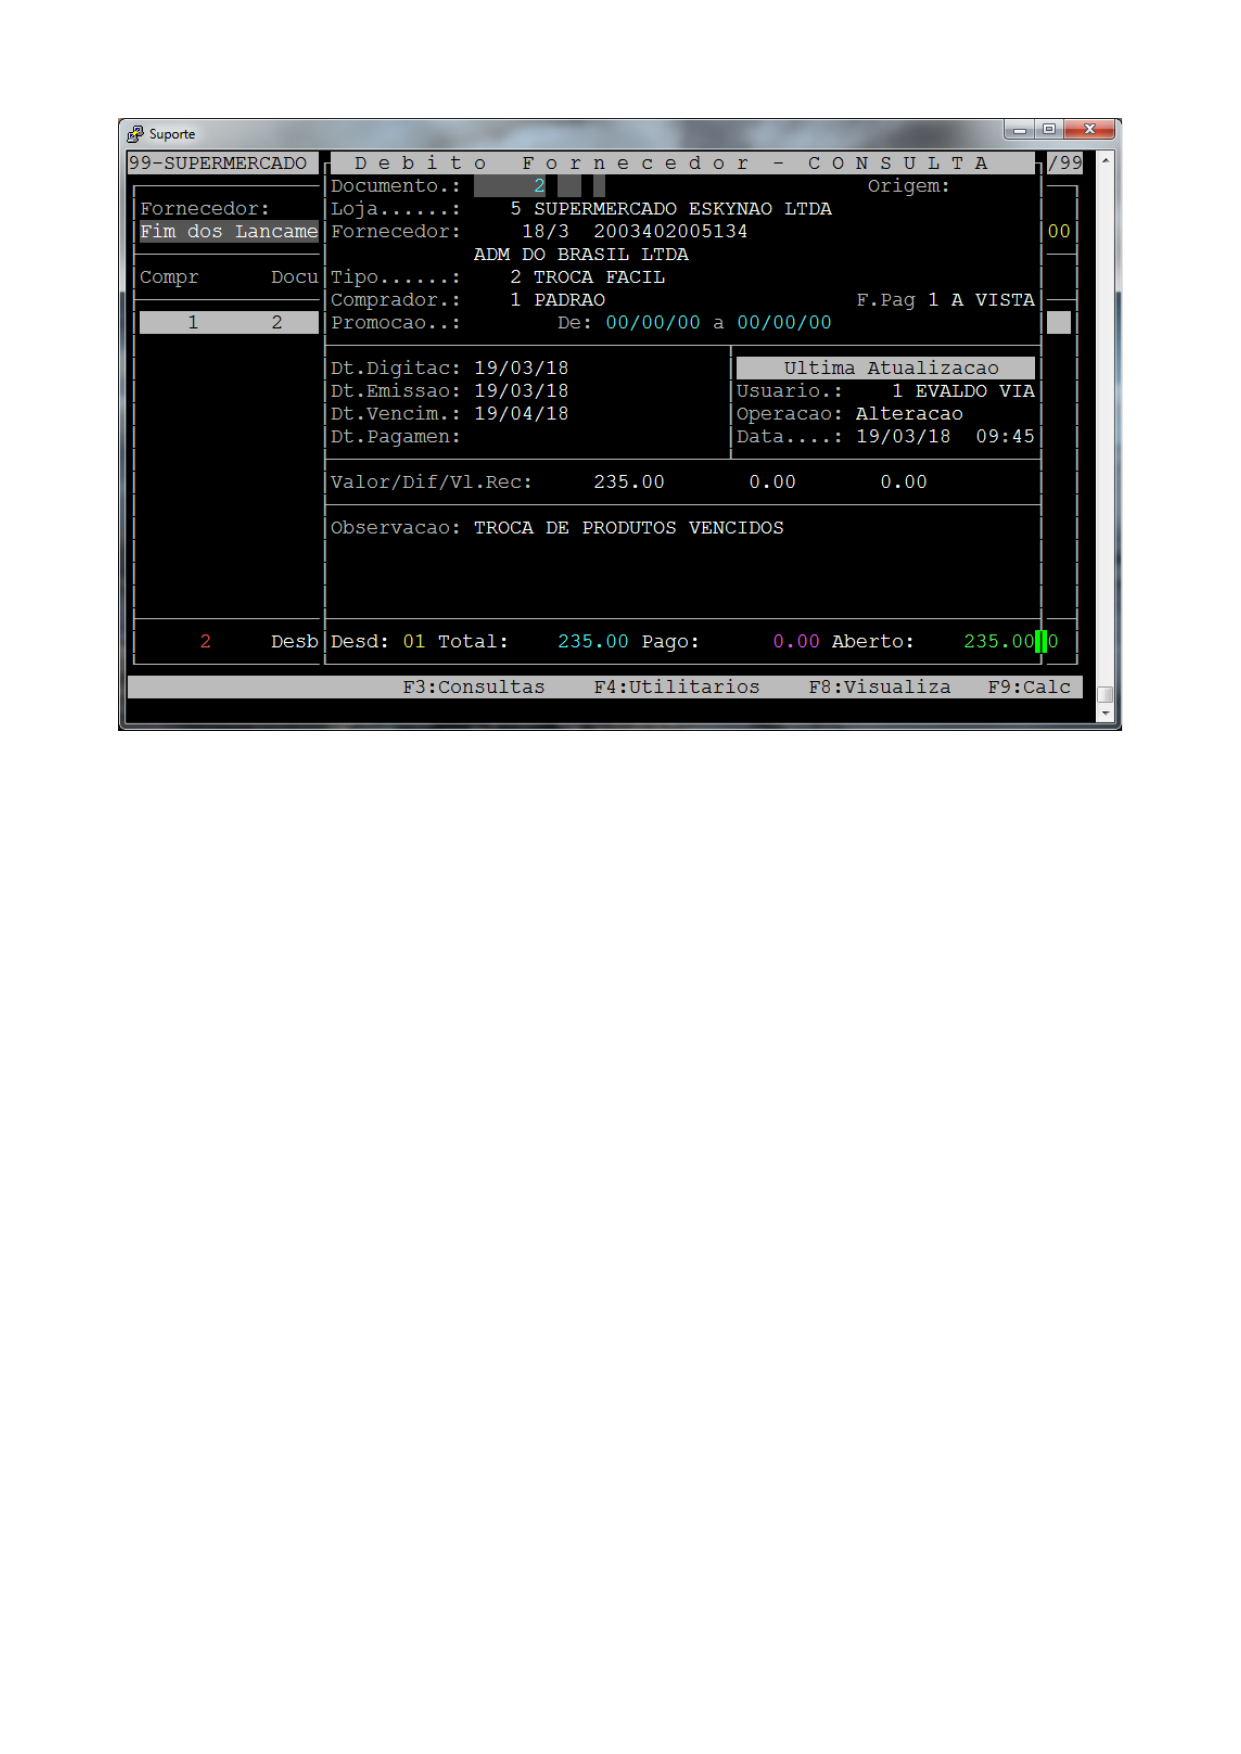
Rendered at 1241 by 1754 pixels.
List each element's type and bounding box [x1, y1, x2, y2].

picture [118, 118, 1123, 731]
